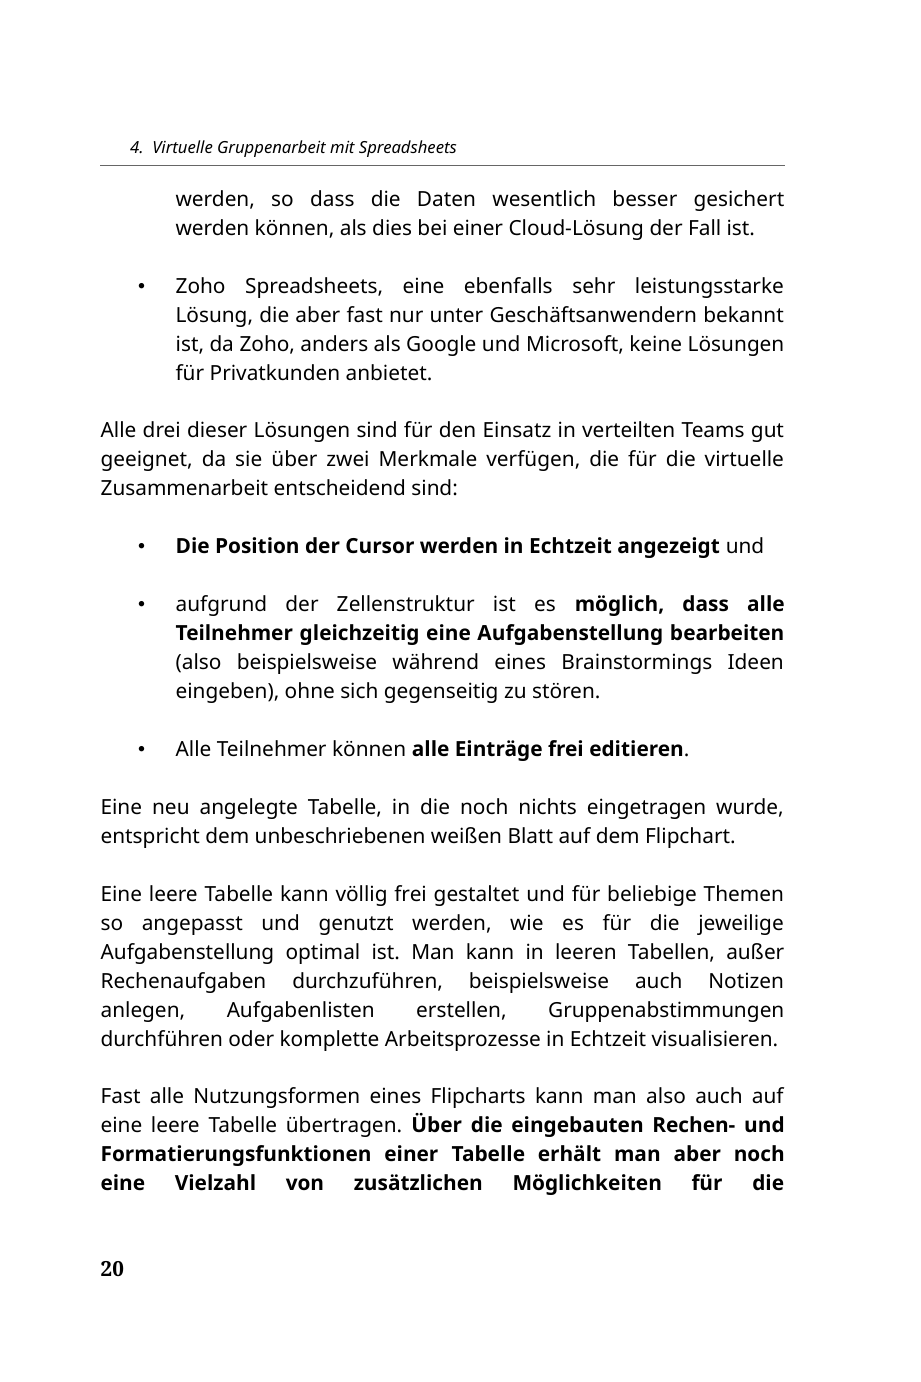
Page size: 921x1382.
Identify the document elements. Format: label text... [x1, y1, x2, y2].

list Alle Teilnehmer können alle Einträge frei editieren. [138, 712, 785, 762]
text Alle drei dieser Lösungen sind für den Einsatz in verteilten Teams gut geeignet, da sie über zwei Merkmale verfügen, die für die virtuelle Zusammenarbeit entscheidend sind: [100, 394, 785, 502]
list aufgrund der Zellenstruktur ist es möglich, dass alle Teilnehmer gleichzeitig eine Aufgabenstellung bearbeiten (also beispielsweise während eines Brainstormings Ideen eingeben), ohne sich gegenseitig zu stören. [138, 568, 785, 704]
text Fast alle Nutzungsformen eines Flipcharts kann man also auch auf eine leere Tabelle übertragen. Über die eingebauten Rechen- und Formatierungsfunktionen einer Tabelle erhält man aber noch eine Vielzahl von zusätzlichen Möglichkeiten für die [100, 1060, 785, 1197]
list Die Position der Cursor werden in Echtzeit angezeigt und [138, 510, 785, 559]
list werden, so dass die Daten wesentlich besser gesichert werden können, als dies bei einer Cloud-Lösung der Fall ist. [138, 183, 785, 241]
text Eine leere Tabelle kann völlig frei gestaltet und für beliebige Themen so angepasst und genutzt werden, wie es für die jeweilige Aufgabenstellung optimal ist. Man kann in leeren Tabellen, außer Rechenaufgaben durchzuführen, beispielsweise auch Notizen anlegen, Aufgabenlisten erstellen, Gruppenabstimmungen durchführen oder komplette Arbeitsprozesse in Echtzeit visualisieren. [100, 857, 785, 1052]
list Zoho Spreadsheets, eine ebenfalls sehr leistungsstarke Lösung, die aber fast nur unter Geschäftsanwendern bekannt ist, da Zoho, anders als Google und Microsoft, keine Lösungen für Privatkunden anbietet. [138, 249, 785, 386]
text Eine neu angelegte Tabelle, in die noch nichts eingetragen wurde, entspricht dem unbeschriebenen weißen Blatt auf dem Flipchart. [100, 770, 785, 849]
